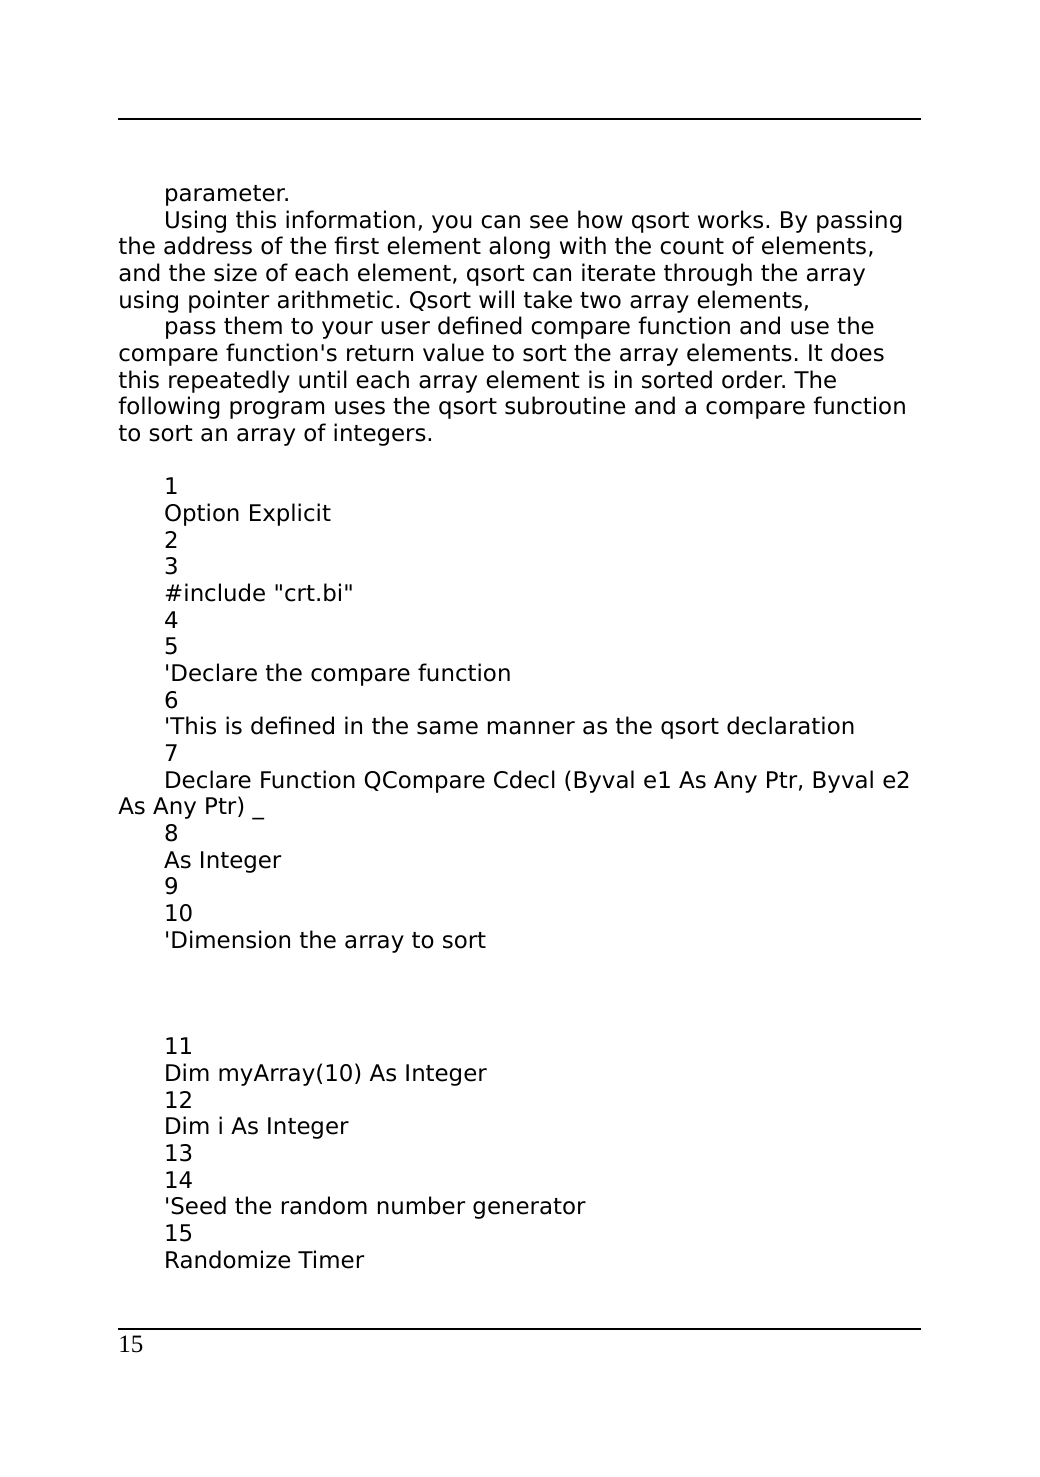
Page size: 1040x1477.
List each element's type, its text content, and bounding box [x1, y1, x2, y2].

text 4 [118, 607, 921, 633]
text parameter. [118, 180, 921, 207]
text 3 [118, 553, 921, 580]
text 14 [118, 1167, 921, 1193]
text #include "crt.bi" [118, 580, 921, 607]
text 8 [118, 820, 921, 847]
text 10 [118, 900, 921, 927]
text 12 [118, 1087, 921, 1113]
text 'Declare the compare function [118, 660, 921, 687]
text Declare Function QCompare Cdecl (Byval e1 As Any Ptr, Byval e2 As Any Ptr) _ [118, 767, 921, 820]
text 15 [118, 1220, 921, 1247]
text 6 [118, 687, 921, 713]
text Randomize Timer [118, 1247, 921, 1273]
text 5 [118, 633, 921, 660]
text 9 [118, 873, 921, 900]
text 13 [118, 1140, 921, 1167]
text Using this information, you can see how qsort works. By passing the address of the first element along with the count of elements, and the size of each element, qsort can iterate through the array using pointer arithmetic. Qsort will take two array elements, [118, 207, 921, 313]
text 'This is defined in the same manner as the qsort declaration [118, 713, 921, 740]
text 7 [118, 740, 921, 767]
text As Integer [118, 847, 921, 873]
text pass them to your user defined compare function and use the compare function's return value to sort the array elements. It does this repeatedly until each array element is in sorted order. The following program uses the qsort subroutine and a compare function to sort an array of integers. [118, 313, 921, 447]
text 11 [118, 1033, 921, 1060]
text 'Dimension the array to sort [118, 927, 921, 953]
text Dim myArray(10) As Integer [118, 1060, 921, 1087]
text 'Seed the random number generator [118, 1193, 921, 1220]
text 1 [118, 473, 921, 500]
text Dim i As Integer [118, 1113, 921, 1140]
text 2 [118, 527, 921, 553]
text Option Explicit [118, 500, 921, 527]
